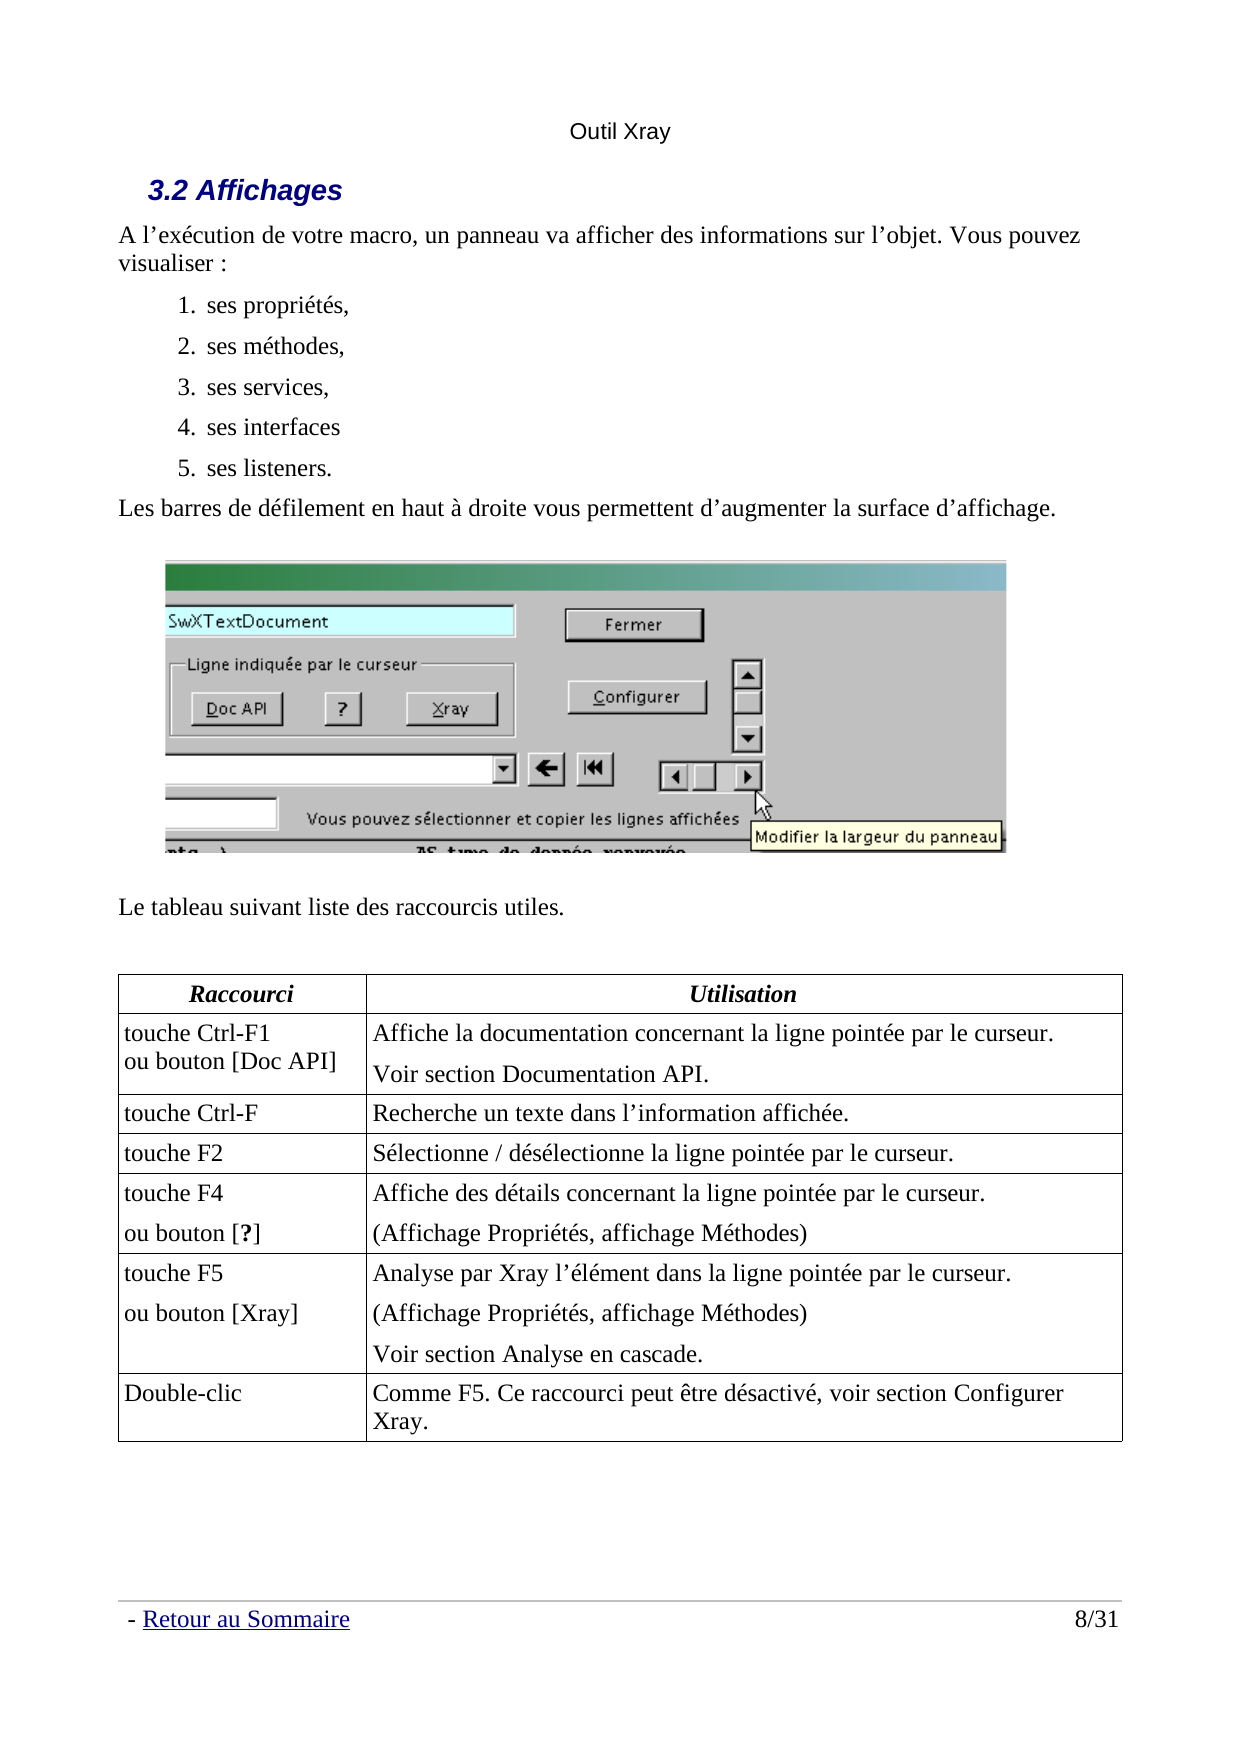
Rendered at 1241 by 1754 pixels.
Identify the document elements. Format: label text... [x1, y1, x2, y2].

table_cell Recherche un texte dans l’information affichée. [367, 1095, 1122, 1133]
table_cell touche F2 [119, 1134, 366, 1173]
table_cell touche Ctrl-F [119, 1095, 366, 1133]
table_cell Affiche des détails concernant la ligne pointée par le curseur. (Affichage Propriétés, affichage Méthodes) [367, 1174, 1122, 1253]
list ses services, [177, 372, 1122, 400]
list ses propriétés, [177, 291, 1122, 319]
picture [165, 560, 1007, 853]
subtitle Affichages [148, 174, 1122, 206]
text A l’exécution de votre macro, un panneau va afficher des informations sur l’objet. Vous pouvez visualiser : [118, 221, 1122, 277]
list ses méthodes, [177, 332, 1122, 360]
table_header Utilisation [367, 975, 1122, 1013]
table_cell Affiche la documentation concernant la ligne pointée par le curseur. Voir section Documentation API. [367, 1014, 1122, 1094]
table_cell touche F5 ou bouton [Xray] [119, 1254, 366, 1373]
table_cell touche Ctrl-F1 ou bouton [Doc API] [119, 1014, 366, 1094]
table_cell Analyse par Xray l’élément dans la ligne pointée par le curseur. (Affichage Propriétés, affichage Méthodes) Voir section Analyse en cascade. [367, 1254, 1122, 1373]
table_cell touche F4 ou bouton [?] [119, 1174, 366, 1253]
text Les barres de défilement en haut à droite vous permettent d’augmenter la surface d’affichage. [118, 494, 1122, 522]
table_header Raccourci [119, 975, 366, 1013]
list ses interfaces [177, 413, 1122, 441]
table_cell Sélectionne / désélectionne la ligne pointée par le curseur. [367, 1134, 1122, 1173]
table_cell Comme F5. Ce raccourci peut être désactivé, voir section Configurer Xray. [367, 1374, 1122, 1441]
list ses listeners. [177, 453, 1122, 481]
text Le tableau suivant liste des raccourcis utiles. [118, 893, 1122, 921]
table_cell Double-clic [119, 1374, 366, 1441]
